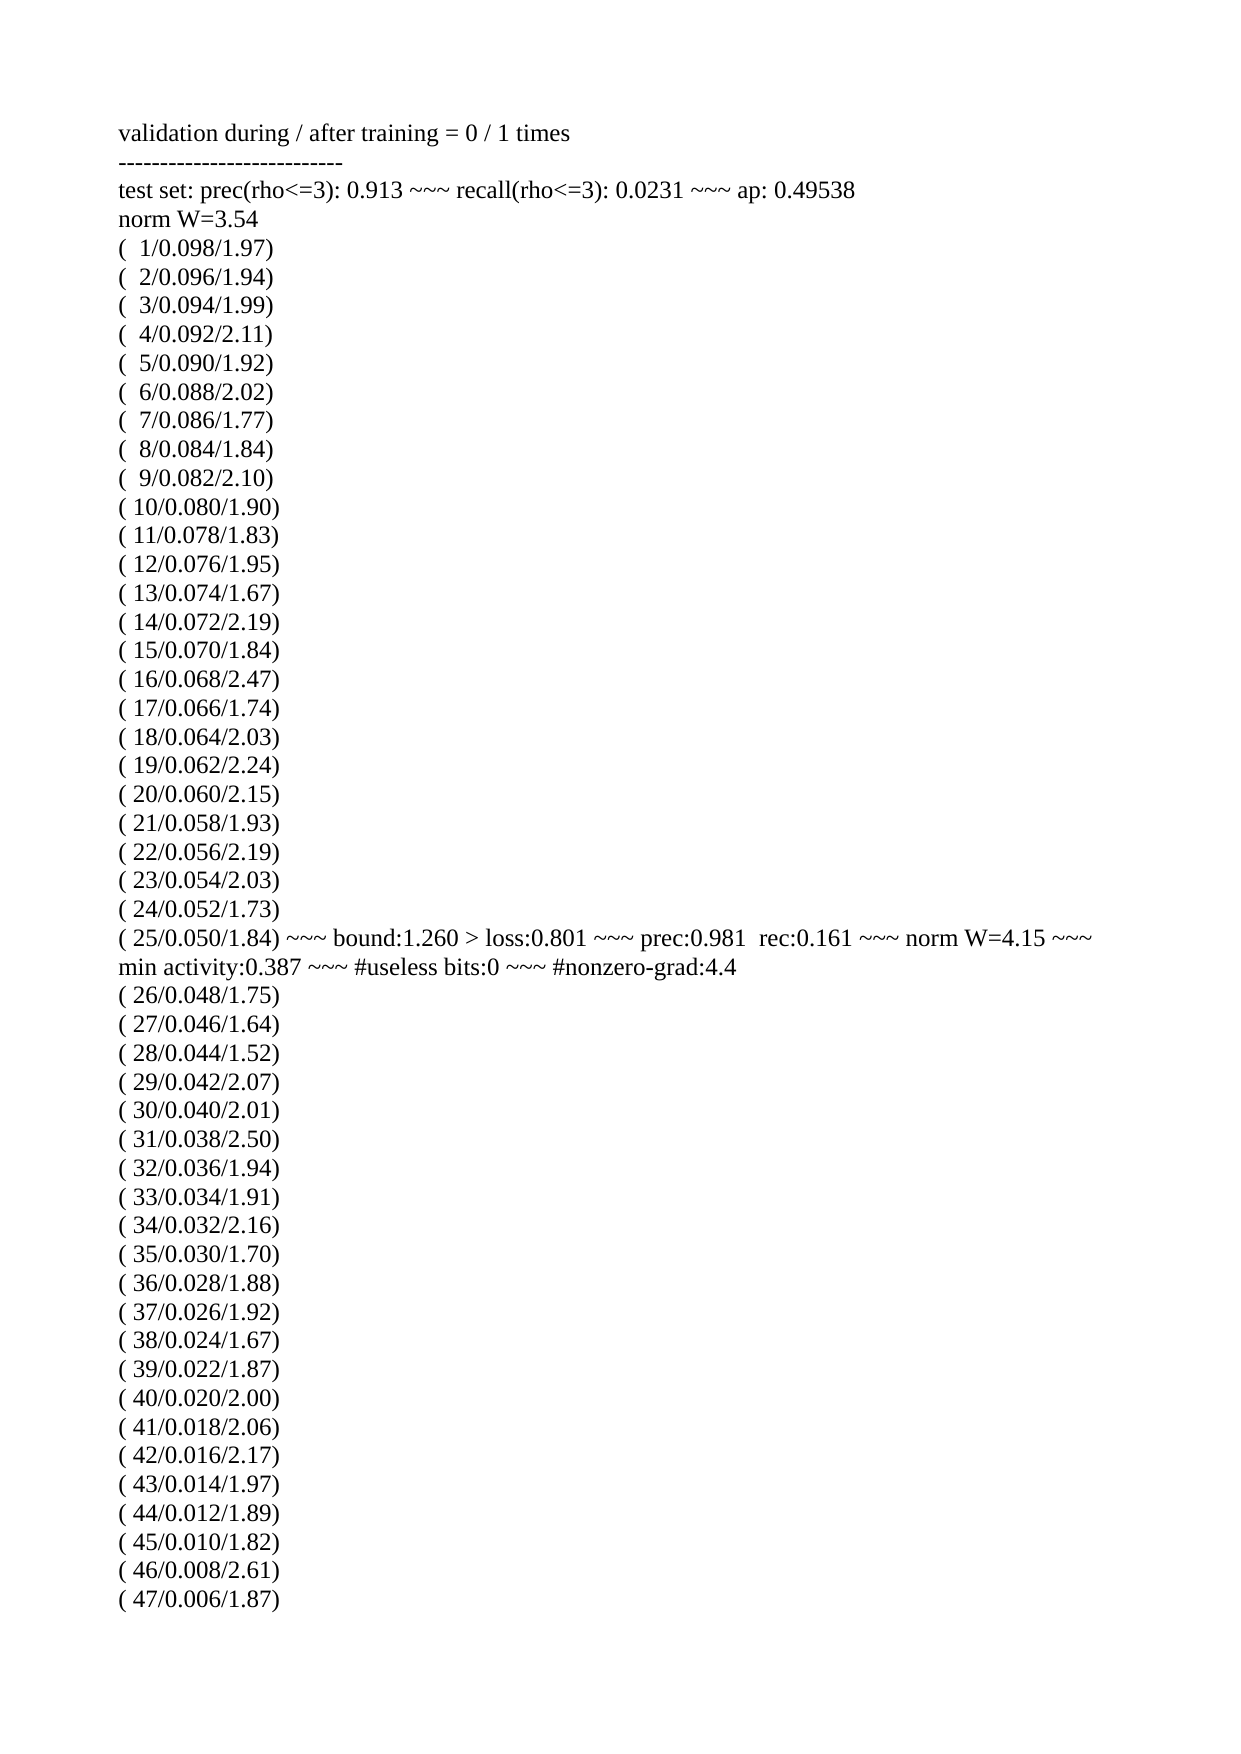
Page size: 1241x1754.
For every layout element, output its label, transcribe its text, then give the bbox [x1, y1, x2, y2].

text ( 8/0.084/1.84) [118, 434, 1122, 463]
text validation during / after training = 0 / 1 times [118, 118, 1122, 147]
text ( 9/0.082/2.10) [118, 463, 1122, 492]
text ( 17/0.066/1.74) [118, 693, 1122, 722]
text ( 16/0.068/2.47) [118, 664, 1122, 693]
text ( 25/0.050/1.84) ~~~ bound:1.260 > loss:0.801 ~~~ prec:0.981 rec:0.161 ~~~ norm W=4.15 ~~~ min activity:0.387 ~~~ #useless bits:0 ~~~ #nonzero-grad:4.4 [118, 923, 1122, 981]
text ( 29/0.042/2.07) [118, 1067, 1122, 1096]
text ( 24/0.052/1.73) [118, 894, 1122, 923]
text ( 7/0.086/1.77) [118, 406, 1122, 434]
text ( 28/0.044/1.52) [118, 1038, 1122, 1067]
text norm W=3.54 [118, 204, 1122, 233]
text ( 19/0.062/2.24) [118, 751, 1122, 779]
text ( 42/0.016/2.17) [118, 1441, 1122, 1469]
text ( 37/0.026/1.92) [118, 1297, 1122, 1326]
text ( 20/0.060/2.15) [118, 779, 1122, 808]
text ( 14/0.072/2.19) [118, 607, 1122, 636]
text ( 13/0.074/1.67) [118, 578, 1122, 607]
text ( 4/0.092/2.11) [118, 319, 1122, 348]
text ( 23/0.054/2.03) [118, 866, 1122, 894]
text ( 34/0.032/2.16) [118, 1211, 1122, 1239]
text ( 11/0.078/1.83) [118, 521, 1122, 549]
text ( 46/0.008/2.61) [118, 1556, 1122, 1584]
text ( 44/0.012/1.89) [118, 1498, 1122, 1527]
text ( 2/0.096/1.94) [118, 262, 1122, 291]
text ( 41/0.018/2.06) [118, 1412, 1122, 1441]
text ( 30/0.040/2.01) [118, 1096, 1122, 1124]
text test set: prec(rho<=3): 0.913 ~~~ recall(rho<=3): 0.0231 ~~~ ap: 0.49538 [118, 176, 1122, 204]
text ( 12/0.076/1.95) [118, 549, 1122, 578]
text ( 36/0.028/1.88) [118, 1268, 1122, 1297]
text ( 45/0.010/1.82) [118, 1527, 1122, 1556]
text ( 38/0.024/1.67) [118, 1326, 1122, 1354]
text ( 31/0.038/2.50) [118, 1124, 1122, 1153]
text ( 26/0.048/1.75) [118, 981, 1122, 1009]
text ( 18/0.064/2.03) [118, 722, 1122, 751]
text ( 10/0.080/1.90) [118, 492, 1122, 521]
text ( 32/0.036/1.94) [118, 1153, 1122, 1182]
text ( 35/0.030/1.70) [118, 1239, 1122, 1268]
text ( 33/0.034/1.91) [118, 1182, 1122, 1211]
text ( 3/0.094/1.99) [118, 291, 1122, 319]
text ( 15/0.070/1.84) [118, 636, 1122, 664]
text ( 40/0.020/2.00) [118, 1383, 1122, 1412]
text ( 5/0.090/1.92) [118, 348, 1122, 377]
text ( 1/0.098/1.97) [118, 233, 1122, 262]
text ( 27/0.046/1.64) [118, 1009, 1122, 1038]
text ( 39/0.022/1.87) [118, 1354, 1122, 1383]
text ( 43/0.014/1.97) [118, 1469, 1122, 1498]
text ( 22/0.056/2.19) [118, 837, 1122, 866]
text ( 47/0.006/1.87) [118, 1584, 1122, 1613]
text ( 21/0.058/1.93) [118, 808, 1122, 837]
text --------------------------- [118, 147, 1122, 176]
text ( 6/0.088/2.02) [118, 377, 1122, 406]
